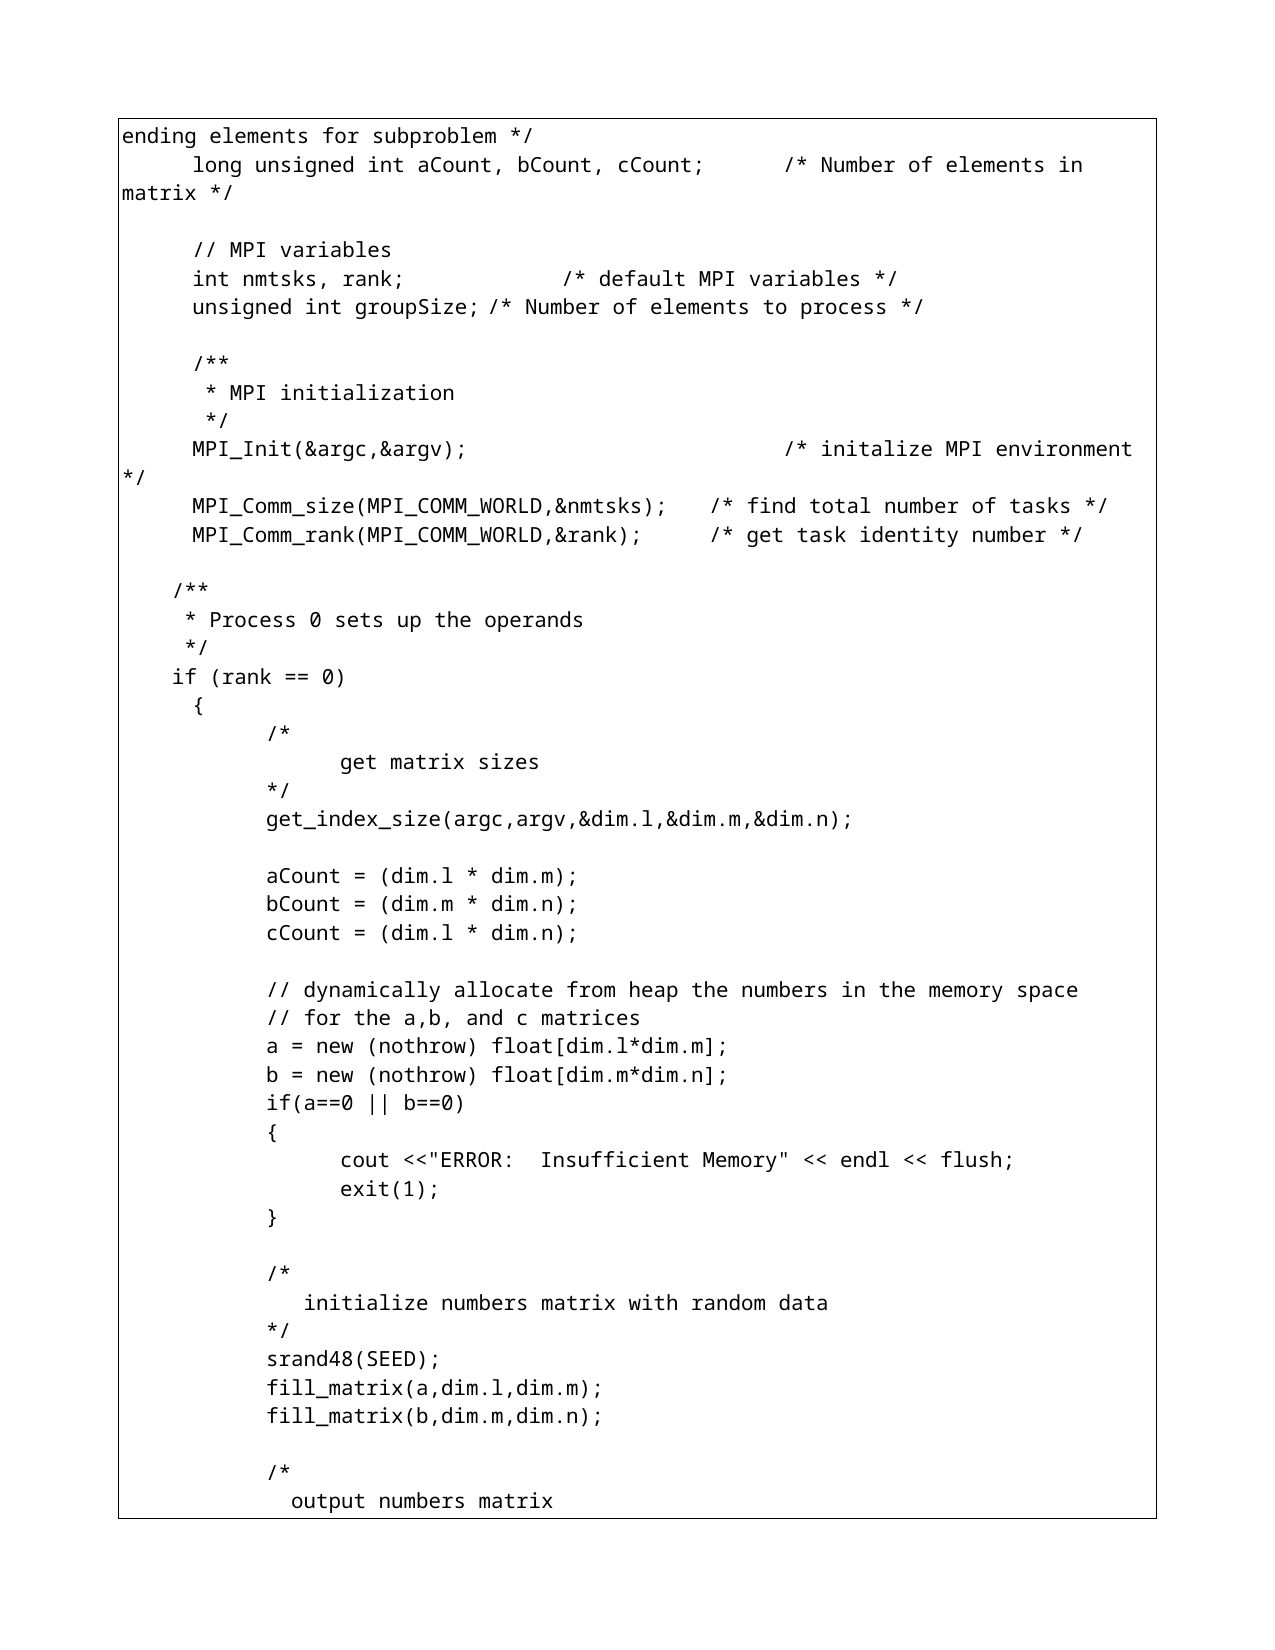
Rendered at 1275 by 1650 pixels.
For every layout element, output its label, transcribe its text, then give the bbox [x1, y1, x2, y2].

text if (rank == 0) [119, 658, 1156, 687]
text /* [119, 715, 1156, 744]
text aCount = (dim.l * dim.m); [119, 857, 1156, 886]
text long unsigned int aCount, bCount, cCount; /* Number of elements in matrix */ [119, 147, 1156, 207]
text fill_matrix(a,dim.l,dim.m); [119, 1369, 1156, 1398]
text * Process 0 sets up the operands [119, 602, 1156, 630]
text * MPI initialization [119, 374, 1156, 402]
text b = new (nothrow) float[dim.m*dim.n]; [119, 1057, 1156, 1085]
text } [119, 1199, 1156, 1231]
text cout <<"ERROR: Insufficient Memory" << endl << flush; [119, 1142, 1156, 1170]
text /** [119, 346, 1156, 374]
text */ [119, 402, 1156, 431]
text if(a==0 || b==0) [119, 1085, 1156, 1113]
text { [119, 1113, 1156, 1142]
text exit(1); [119, 1170, 1156, 1199]
text initialize numbers matrix with random data [119, 1284, 1156, 1312]
text a = new (nothrow) float[dim.l*dim.m]; [119, 1028, 1156, 1057]
text */ [119, 772, 1156, 801]
text MPI_Comm_rank(MPI_COMM_WORLD,&rank); /* get task identity number */ [119, 516, 1156, 548]
text ending elements for subproblem */ [119, 119, 1156, 147]
text unsigned int groupSize; /* Number of elements to process */ [119, 289, 1156, 321]
text fill_matrix(b,dim.m,dim.n); [119, 1398, 1156, 1430]
text // for the a,b, and c matrices [119, 1000, 1156, 1028]
text // dynamically allocate from heap the numbers in the memory space [119, 971, 1156, 1000]
text bCount = (dim.m * dim.n); [119, 886, 1156, 914]
text srand48(SEED); [119, 1341, 1156, 1369]
text int nmtsks, rank; /* default MPI variables */ [119, 260, 1156, 289]
text /** [119, 573, 1156, 602]
text cCount = (dim.l * dim.n); [119, 914, 1156, 946]
text */ [119, 1312, 1156, 1341]
text output numbers matrix [119, 1483, 1156, 1518]
text */ [119, 630, 1156, 658]
text { [119, 687, 1156, 715]
text // MPI variables [119, 232, 1156, 260]
text get_index_size(argc,argv,&dim.l,&dim.m,&dim.n); [119, 801, 1156, 833]
text get matrix sizes [119, 744, 1156, 772]
text /* [119, 1455, 1156, 1483]
text MPI_Init(&argc,&argv); /* initalize MPI environment */ [119, 431, 1156, 488]
text /* [119, 1256, 1156, 1284]
text MPI_Comm_size(MPI_COMM_WORLD,&nmtsks); /* find total number of tasks */ [119, 488, 1156, 516]
